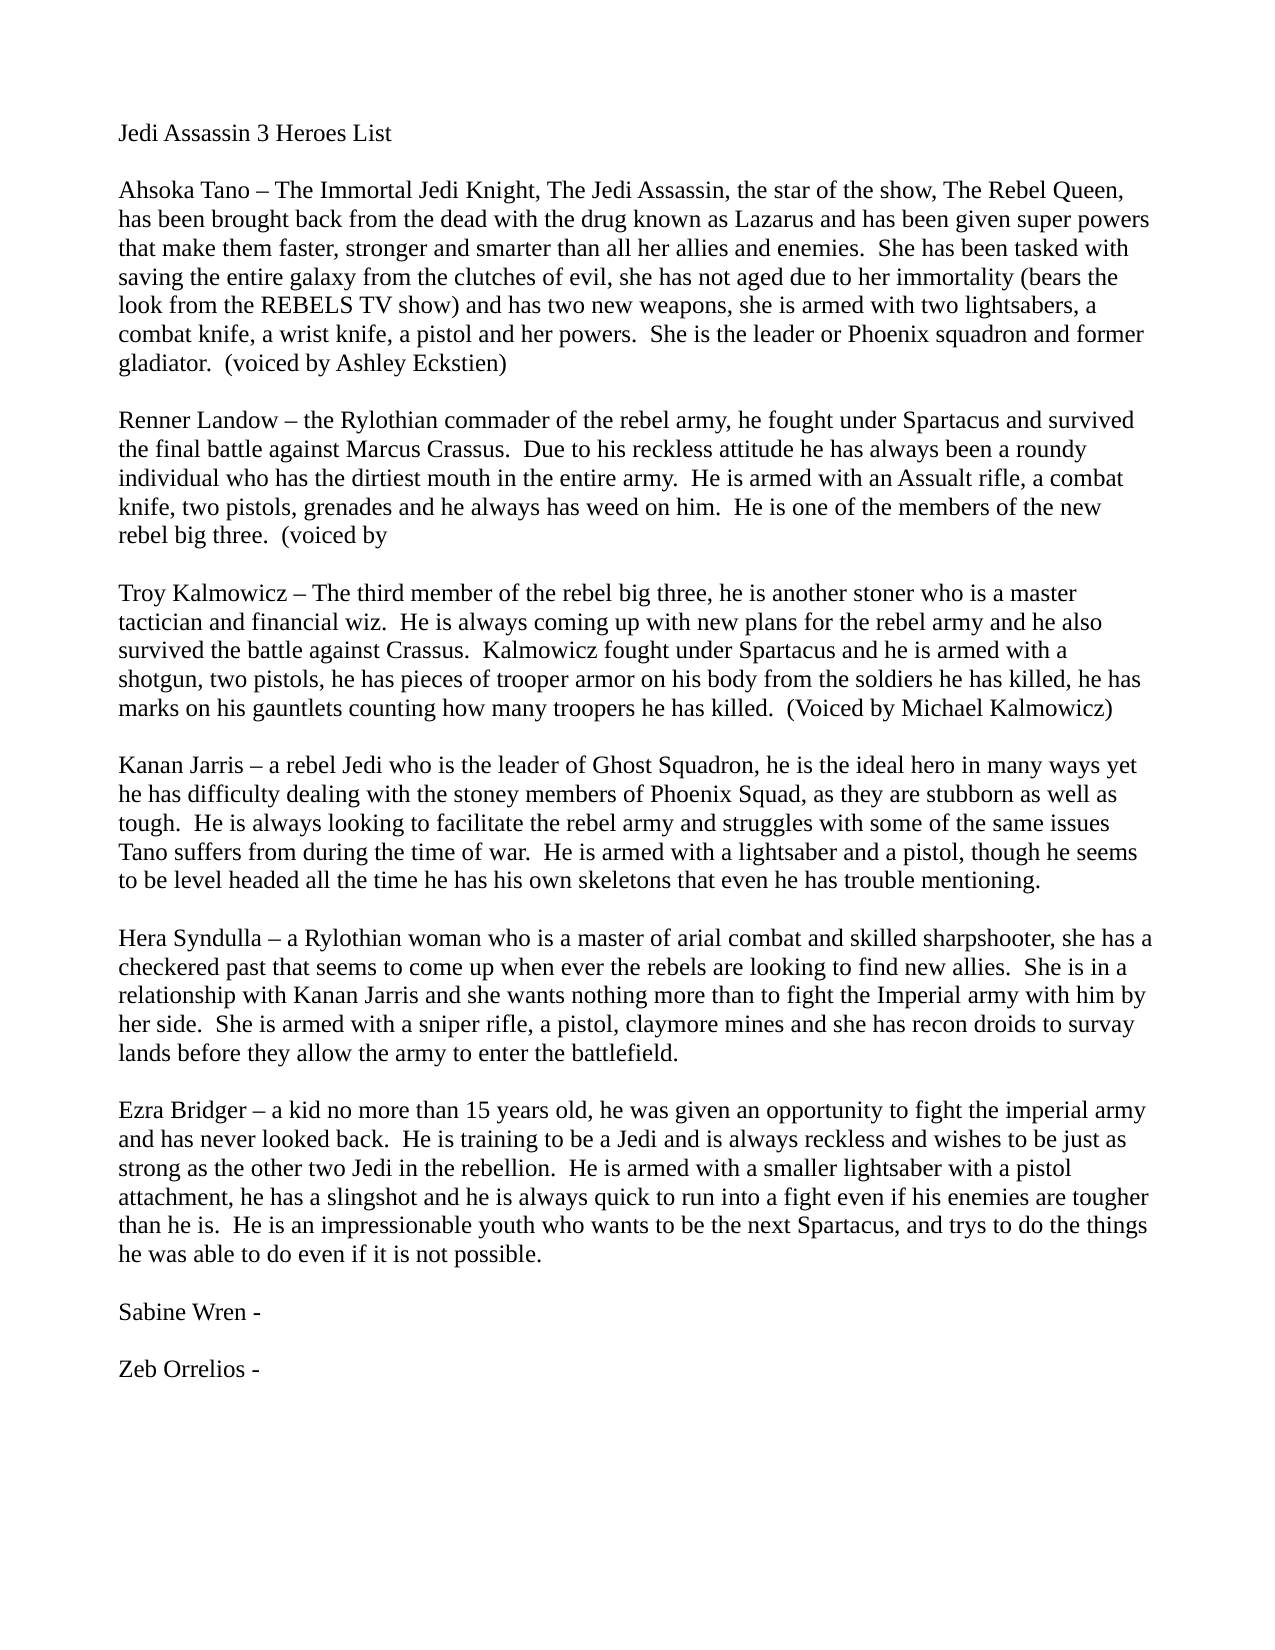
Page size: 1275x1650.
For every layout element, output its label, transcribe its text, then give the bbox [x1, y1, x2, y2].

text Ahsoka Tano – The Immortal Jedi Knight, The Jedi Assassin, the star of the show, The Rebel Queen, has been brought back from the dead with the drug known as Lazarus and has been given super powers that make them faster, stronger and smarter than all her allies and enemies. She has been tasked with saving the entire galaxy from the clutches of evil, she has not aged due to her immortality (bears the look from the REBELS TV show) and has two new weapons, she is armed with two lightsabers, a combat knife, a wrist knife, a pistol and her powers. She is the leader or Phoenix squadron and former gladiator. (voiced by Ashley Eckstien) [118, 176, 1157, 377]
text Jedi Assassin 3 Heroes List [118, 118, 1157, 147]
text Sabine Wren - [118, 1297, 1157, 1326]
text Zeb Orrelios - [118, 1354, 1157, 1383]
text Renner Landow – the Rylothian commader of the rebel army, he fought under Spartacus and survived the final battle against Marcus Crassus. Due to his reckless attitude he has always been a roundy individual who has the dirtiest mouth in the entire army. He is armed with an Assualt rifle, a combat knife, two pistols, grenades and he always has weed on him. He is one of the members of the new rebel big three. (voiced by [118, 406, 1157, 549]
text Troy Kalmowicz – The third member of the rebel big three, he is another stoner who is a master tactician and financial wiz. He is always coming up with new plans for the rebel army and he also survived the battle against Crassus. Kalmowicz fought under Spartacus and he is armed with a shotgun, two pistols, he has pieces of trooper armor on his body from the soldiers he has killed, he has marks on his gauntlets counting how many troopers he has killed. (Voiced by Michael Kalmowicz) [118, 578, 1157, 722]
text Hera Syndulla – a Rylothian woman who is a master of arial combat and skilled sharpshooter, she has a checkered past that seems to come up when ever the rebels are looking to find new allies. She is in a relationship with Kanan Jarris and she wants nothing more than to fight the Imperial army with him by her side. She is armed with a sniper rifle, a pistol, claymore mines and she has recon droids to survay lands before they allow the army to enter the battlefield. [118, 923, 1157, 1067]
text Ezra Bridger – a kid no more than 15 years old, he was given an opportunity to fight the imperial army and has never looked back. He is training to be a Jedi and is always reckless and wishes to be just as strong as the other two Jedi in the rebellion. He is armed with a smaller lightsaber with a pistol attachment, he has a slingshot and he is always quick to run into a fight even if his enemies are tougher than he is. He is an impressionable youth who wants to be the next Spartacus, and trys to do the things he was able to do even if it is not possible. [118, 1096, 1157, 1268]
text Kanan Jarris – a rebel Jedi who is the leader of Ghost Squadron, he is the ideal hero in many ways yet he has difficulty dealing with the stoney members of Phoenix Squad, as they are stubborn as well as tough. He is always looking to facilitate the rebel army and struggles with some of the same issues Tano suffers from during the time of war. He is armed with a lightsaber and a pistol, though he seems to be level headed all the time he has his own skeletons that even he has trouble mentioning. [118, 751, 1157, 894]
